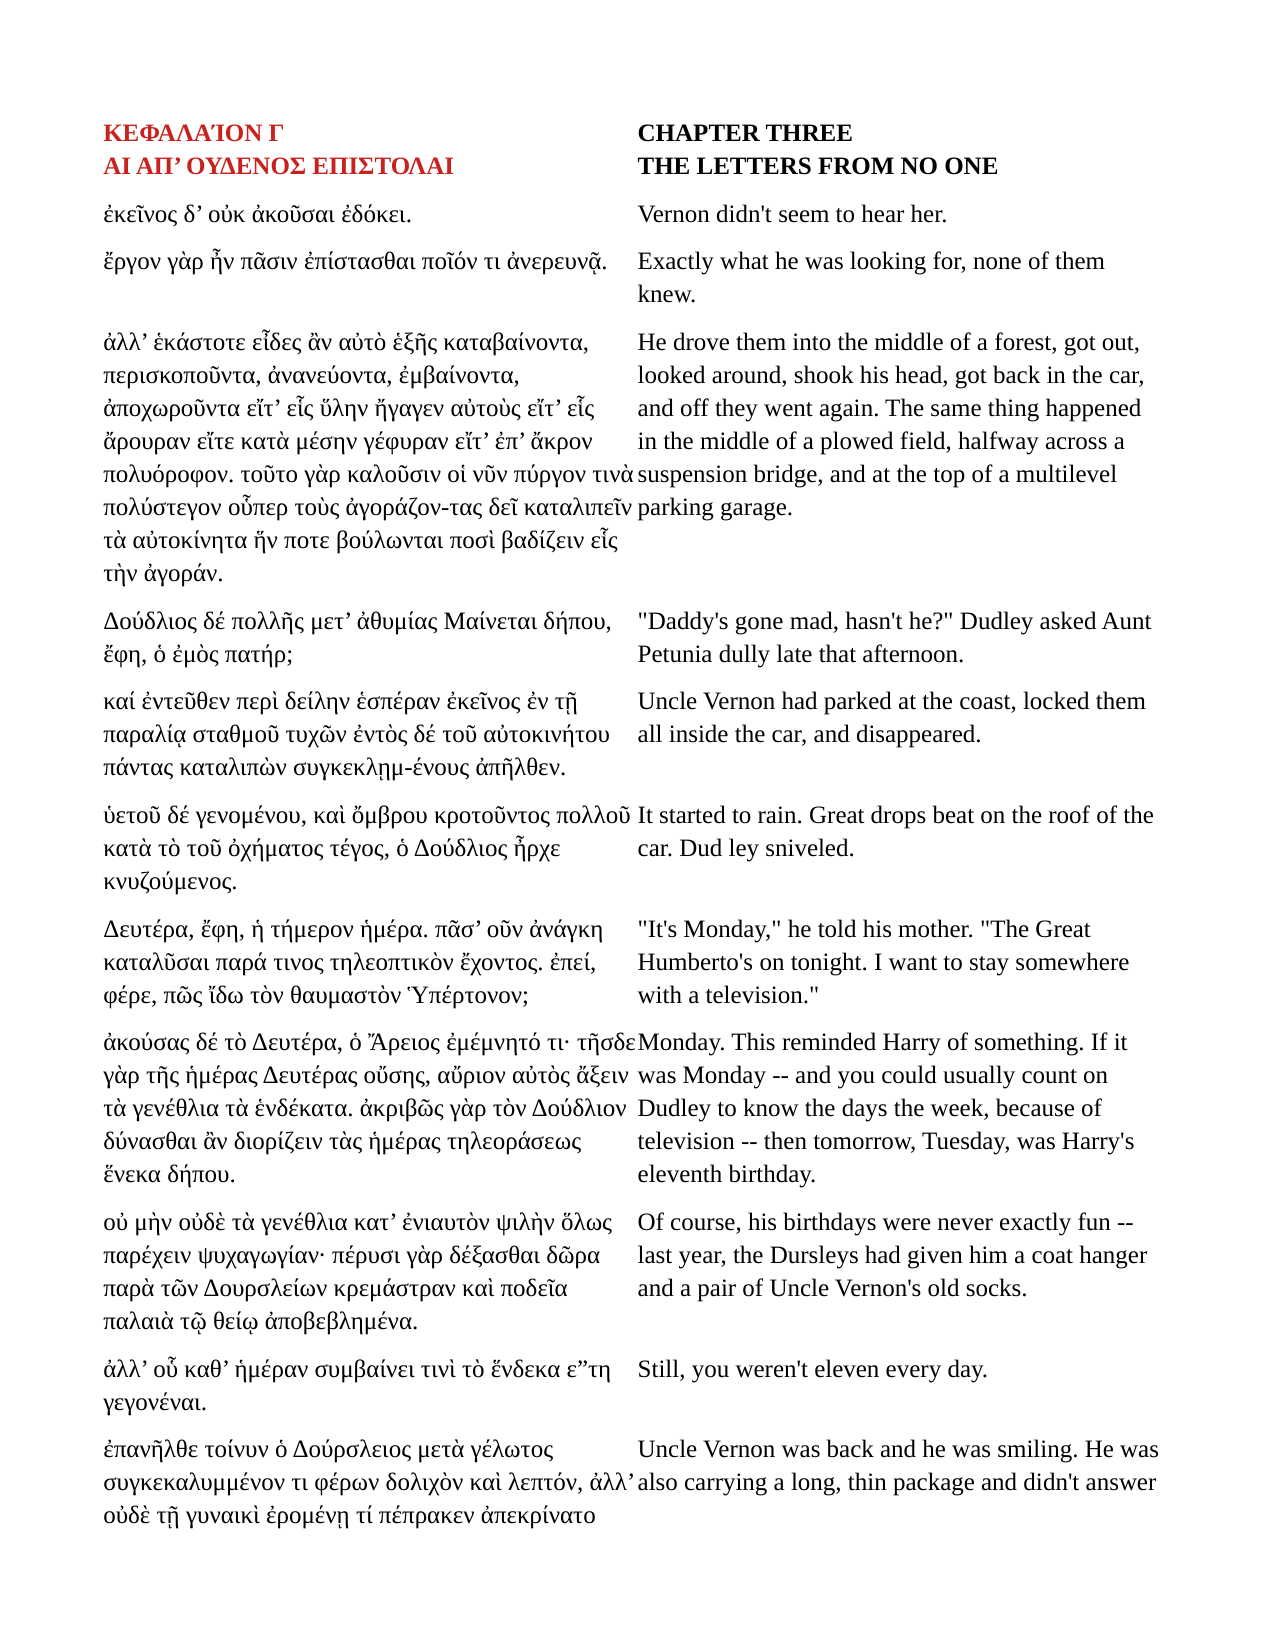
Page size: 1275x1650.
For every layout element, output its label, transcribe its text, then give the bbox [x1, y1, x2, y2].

table_cell "Daddy's gone mad, hasn't he?" Dudley asked Aunt Petunia dully late that afternoon. [638, 606, 1162, 686]
table_cell ἐκεῖνος δ’ οὐκ ἀκοῦσαι ἐδόκει. [103, 199, 637, 246]
table_cell Still, you weren't eleven every day. [638, 1354, 1162, 1434]
table_cell Uncle Vernon had parked at the coast, locked them all inside the car, and disappeared. [638, 686, 1162, 800]
table_cell "It's Monday," he told his mother. "The Great Humberto's on tonight. I want to stay somewhere with a television." [638, 914, 1162, 1027]
table_cell ἐπανῆλθε τοίνυν ὁ Δούρσλειος μετὰ γέλωτος συγκεκαλυμμένον τι φέρων δολιχὸν καὶ λεπτόν, ἀλλ’ οὐδὲ τῇ γυναικὶ ἐρομένῃ τί πέπρακεν ἀπεκρίνατο [103, 1434, 637, 1529]
table_cell οὐ μὴν οὐδὲ τὰ γενέθλια κατ’ ἐνιαυτὸν ψιλὴν ὅλως παρέχειν ψυχαγωγίαν· πέρυσι γὰρ δέξασθαι δῶρα παρὰ τῶν Δουρσλείων κρεμάστραν καὶ ποδεῖα παλαιὰ τῷ θείῳ ἀποβεβλημένα. [103, 1207, 637, 1354]
table_cell ἀλλ’ ἑκάστοτε εἶδες ἂν αὐτὸ ἑξῆς καταβαίνοντα, περισκοποῦντα, ἀνανεύοντα, ἐμβαίνοντα, ἀποχωροῦντα εἴτ’ εἷς ὕλην ἤγαγεν αὐτοὺς εἴτ’ εἷς ἄρουραν εἴτε κατὰ μέσην γέφυραν εἴτ’ ἐπ’ ἄκρον πολυόροφον. τοῦτο γὰρ καλοῦσιν οἱ νῦν πύργον τινὰ πολύστεγον οὗπερ τοὺς ἀγοράζον-τας δεῖ καταλιπεῖν τὰ αὐτοκίνητα ἥν ποτε βούλωνται ποσὶ βαδίζειν εἷς τὴν ἀγοράν. [103, 327, 637, 606]
table_cell He drove them into the middle of a forest, got out, looked around, shook his head, got back in the car, and off they went again. The same thing happened in the middle of a plowed field, halfway across a suspension bridge, and at the top of a multilevel parking garage. [638, 327, 1162, 606]
table_cell Of course, his birthdays were never exactly fun -- last year, the Dursleys had given him a coat hanger and a pair of Uncle Vernon's old socks. [638, 1207, 1162, 1354]
table_cell It started to rain. Great drops beat on the roof of the car. Dud ley sniveled. [638, 800, 1162, 914]
table_cell Monday. This reminded Harry of something. If it was Monday -- and you could usually count on Dudley to know the days the week, because of television -- then tomorrow, Tuesday, was Harry's eleventh birthday. [638, 1027, 1162, 1207]
table_cell Δευτέρα, ἔφη, ἡ τήμερον ἡμέρα. πᾶσ’ οῦν ἀνάγκη καταλῦσαι παρά τινος τηλεοπτικὸν ἔχοντος. ἐπεί, φέρε, πῶς ἴδω τὸν θαυμαστὸν Ὑπέρτονον; [103, 914, 637, 1027]
table_cell καί ἐντεῦθεν περὶ δείλην ἑσπέραν ἐκεῖνος ἐν τῇ παραλίᾳ σταθμοῦ τυχῶν ἐντὸς δέ τοῦ αὐτοκινήτου πάντας καταλιπὼν συγκεκλῃμ-ένους ἀπῆλθεν. [103, 686, 637, 800]
table_cell ἀλλ’ οὗ καθ’ ἡμέραν συμβαίνει τινὶ τὸ ἕνδεκα ε”τη γεγονέναι. [103, 1354, 637, 1434]
table_cell Vernon didn't seem to hear her. [638, 199, 1162, 246]
table_cell ὑετοῦ δέ γενομένου, καὶ ὄμβρου κροτοῦντος πολλοῦ κατὰ τὸ τοῦ ὀχήματος τέγος, ὁ Δούδλιος ἦρχε κνυζούμενος. [103, 800, 637, 914]
table_cell Uncle Vernon was back and he was smiling. He was also carrying a long, thin package and didn't answer [638, 1434, 1162, 1529]
table_cell Exactly what he was looking for, none of them knew. [638, 246, 1162, 327]
table_cell ἔργον γὰρ ἦν πᾶσιν ἐπίστασθαι ποῖόν τι ἀνερευνᾷ. [103, 246, 637, 327]
table_cell Δούδλιος δέ πολλῆς μετ’ ἀθυμίας Μαίνεται δήπου, ἔφη, ὁ ἐμὸς πατήρ; [103, 606, 637, 686]
table_header CHAPTER THREE THE LETTERS FROM NO ONE [638, 118, 1162, 199]
table_cell ἀκούσας δέ τὸ Δευτέρα, ὁ Ἄρειος ἐμέμνητό τι· τῆσδε γὰρ τῆς ἡμέρας Δευτέρας οὔσης, αὔριον αὐτὸς ἄξειν τὰ γενέθλια τὰ ἑνδέκατα. ἀκριβῶς γὰρ τὸν Δούδλιον δύνασθαι ἂν διορίζειν τὰς ἡμέρας τηλεοράσεως ἕνεκα δήπου. [103, 1027, 637, 1207]
table_header ΚΕΦΑΛΑΊΟΝ Γ ΑΙ ΑΠ’ ΟΥΔΕΝΟΣ ΕΠΙΣΤΟΛΑΙ [103, 118, 637, 199]
